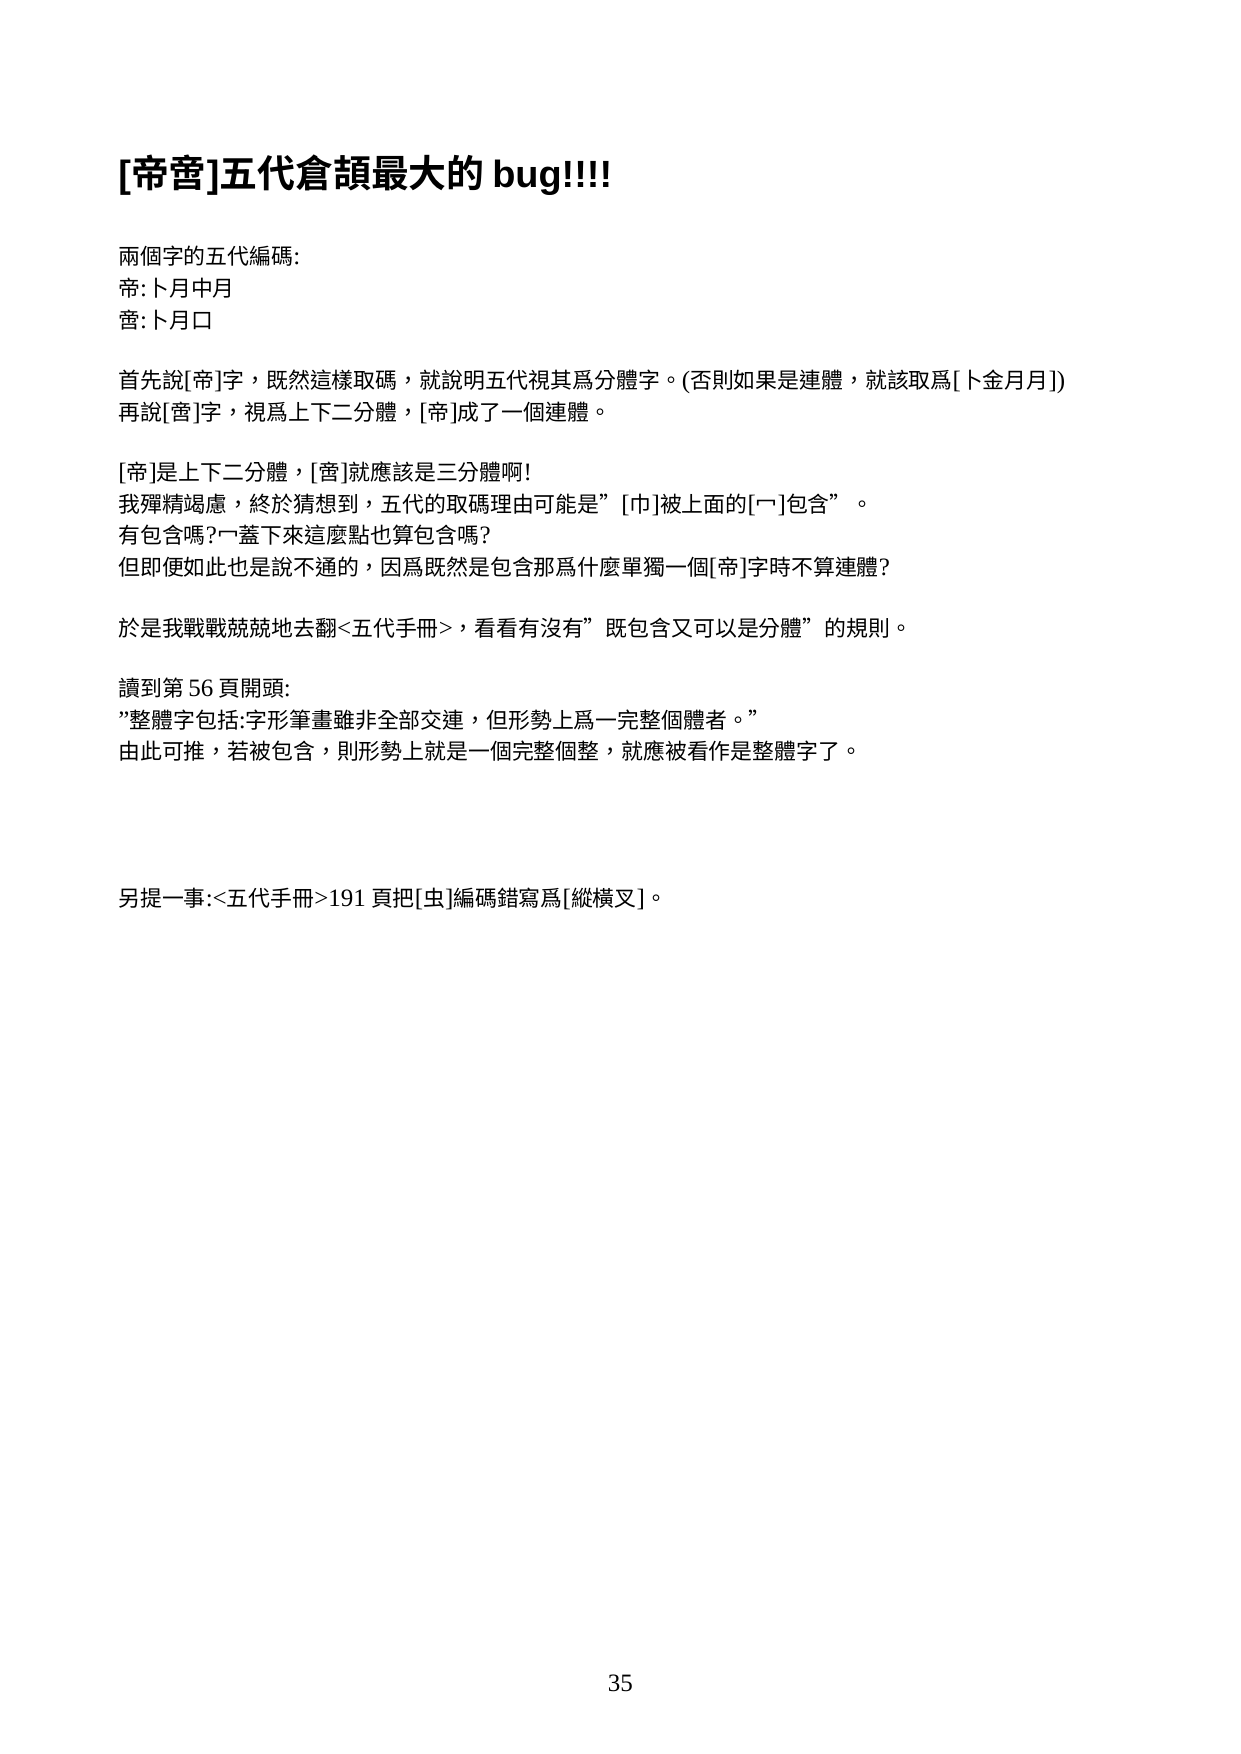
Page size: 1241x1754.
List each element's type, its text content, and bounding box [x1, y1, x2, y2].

text 由此可推，若被包含，則形勢上就是一個完整個整，就應被看作是整體字了。 [118, 734, 1122, 766]
text 讀到第56頁開頭: [118, 671, 1122, 703]
text 另提一事:<五代手冊>191頁把[虫]編碼錯寫爲[縱橫叉]。 [118, 881, 1122, 913]
text 首先說[帝]字，既然這樣取碼，就說明五代視其爲分體字。(否則如果是連體，就該取爲[卜金月月]) [118, 363, 1122, 395]
text [帝]是上下二分體，[啻]就應該是三分體啊! [118, 455, 1122, 487]
text ”整體字包括:字形筆畫雖非全部交連，但形勢上爲一完整個體者。” [118, 703, 1122, 734]
text 再說[啻]字，視爲上下二分體，[帝]成了一個連體。 [118, 395, 1122, 426]
subtitle [帝啻]五代倉頡最大的bug!!!! [118, 143, 1122, 198]
text 有包含嗎?冖蓋下來這麼點也算包含嗎? [118, 518, 1122, 550]
text 帝:卜月中月 [118, 271, 1122, 303]
text 於是我戰戰兢兢地去翻<五代手冊>，看看有沒有”既包含又可以是分體”的規則。 [118, 611, 1122, 642]
text 但即便如此也是說不通的，因爲既然是包含那爲什麼單獨一個[帝]字時不算連體? [118, 550, 1122, 582]
text 兩個字的五代編碼: [118, 239, 1122, 271]
text 我殫精竭慮，終於猜想到，五代的取碼理由可能是”[巾]被上面的[冖]包含”。 [118, 487, 1122, 518]
text 啻:卜月口 [118, 303, 1122, 334]
